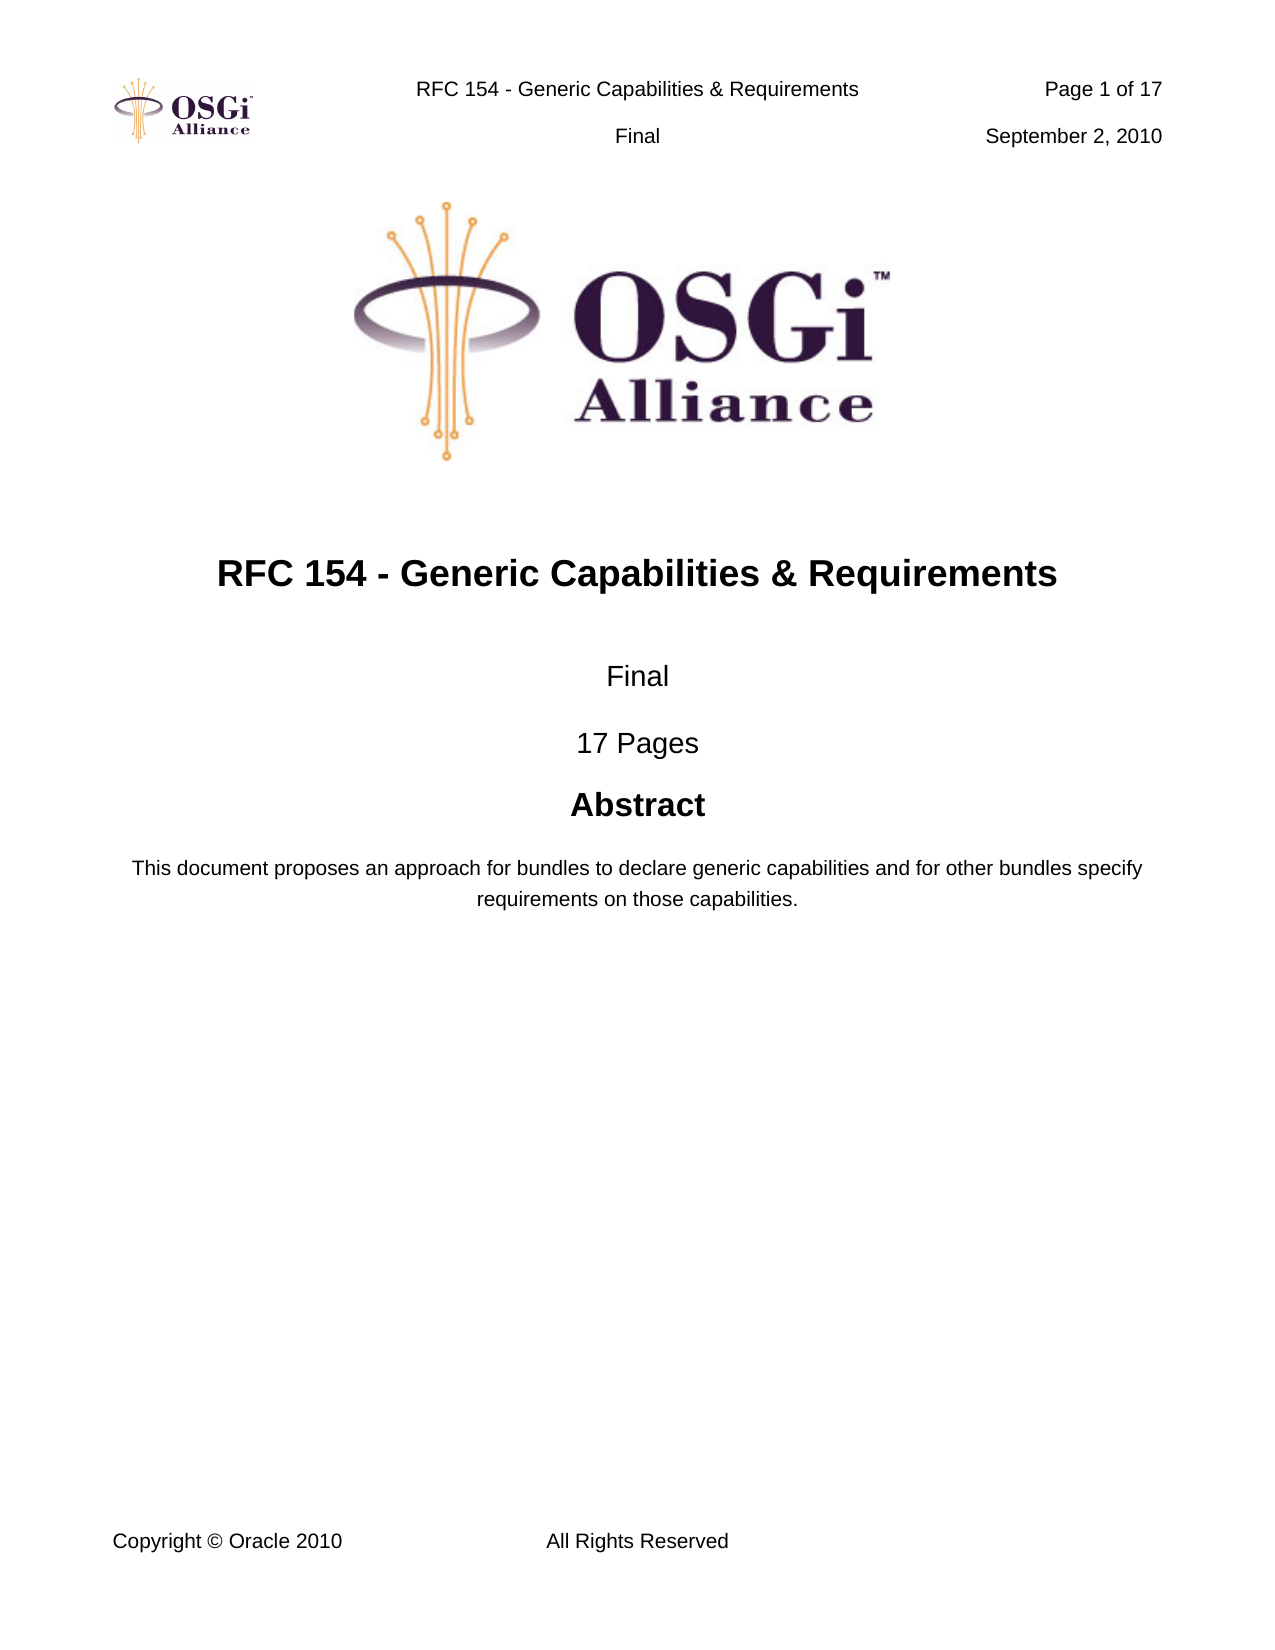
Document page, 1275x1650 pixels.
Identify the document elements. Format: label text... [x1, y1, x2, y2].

title RFC 154 - Generic Capabilities & Requirements [112, 551, 1162, 594]
text Abstract [112, 785, 1162, 823]
picture [114, 78, 254, 143]
text This document proposes an approach for bundles to declare generic capabilities and for other bundles specify requirements on those capabilities. [112, 848, 1162, 911]
title Final 17 Pages [112, 659, 1162, 760]
picture [353, 202, 891, 461]
